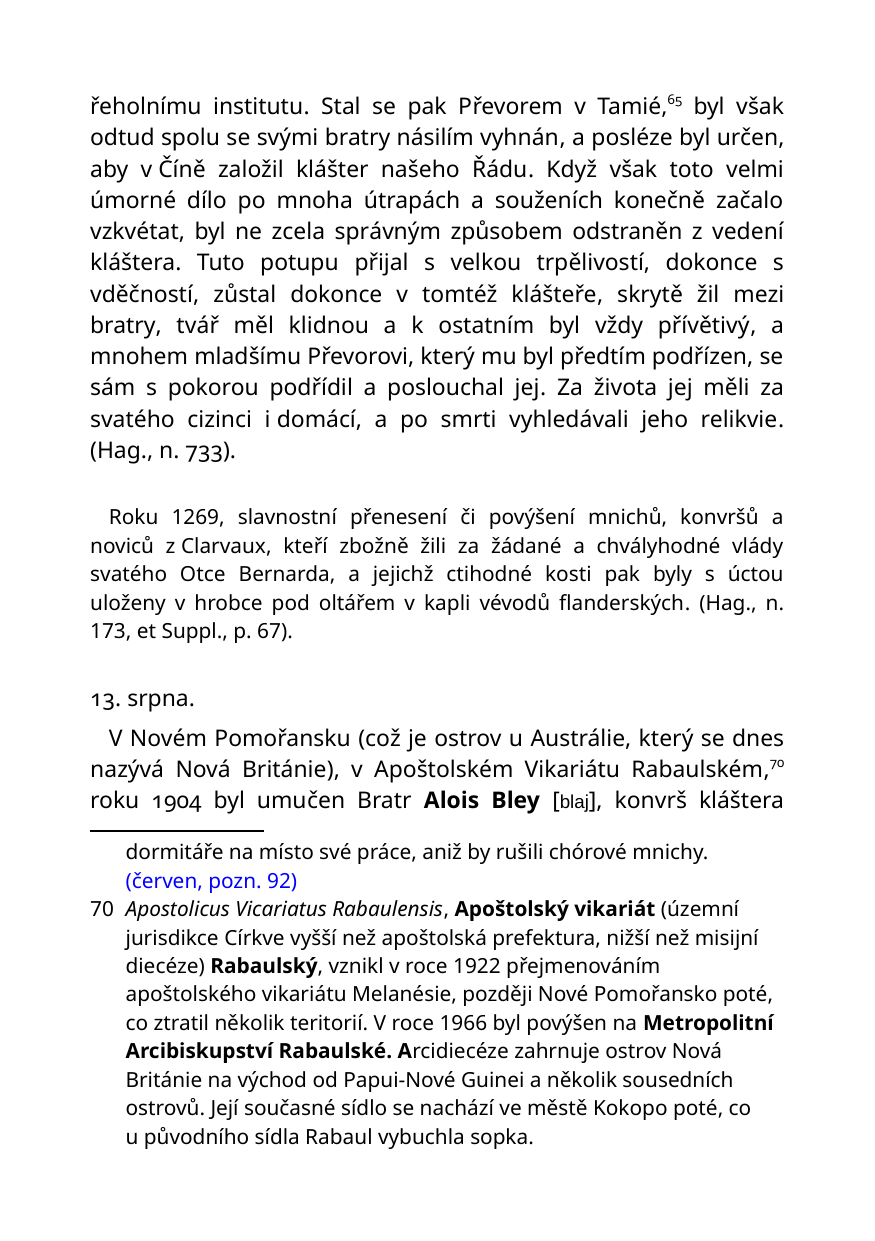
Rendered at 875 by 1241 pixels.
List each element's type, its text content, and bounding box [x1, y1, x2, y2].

text 13. srpna. [90, 682, 784, 713]
text dormitáře na místo své práce, aniž by rušili chórové mnichy. (červen, pozn. 92) [90, 837, 784, 894]
text řeholnímu institutu. Stal se pak Převorem v Tamié,65 byl však odtud spolu se svými bratry násilím vyhnán, a posléze byl určen, aby v Číně založil klášter našeho Řádu. Když však toto velmi úmorné dílo po mnoha útrapách a souženích konečně začalo vzkvétat, byl ne zcela správným způsobem odstraněn z vedení kláštera. Tuto potupu přijal s velkou trpělivostí, dokonce s vděčností, zůstal dokonce v tomtéž klášteře, skrytě žil mezi bratry, tvář měl klidnou a k ostatním byl vždy přívětivý, a mnohem mladšímu Převorovi, který mu byl předtím podřízen, se sám s pokorou podřídil a poslouchal jej. Za života jej měli za svatého cizinci i domácí, a po smrti vyhledávali jeho relikvie. (Hag., n. 733). [90, 90, 784, 465]
text V Novém Pomořansku (což je ostrov u Austrálie, který se dnes nazývá Nová Británie), v Apoštolském Vikariátu Rabaulském, roku 1904 byl umučen Bratr Alois Bley [blaj], konvrš kláštera [90, 722, 784, 816]
text Apostolicus Vicariatus Rabaulensis, Apoštolský vikariát (územní jurisdikce Církve vyšší než apoštolská prefektura, nižší než misijní diecéze) Rabaulský, vznikl v roce 1922 přejmenováním apoštolského vikariátu Melanésie, později Nové Pomořansko poté, co ztratil několik teritorií. V roce 1966 byl povýšen na Metropolitní Arcibiskupství Rabaulské. Arcidiecéze zahrnuje ostrov Nová Británie na východ od Papui-Nové Guinei a několik sousedních ostrovů. Její současné sídlo se nachází ve městě Kokopo poté, co u původního sídla Rabaul vybuchla sopka. [90, 894, 784, 1150]
text Roku 1269, slavnostní přenesení či povýšení mnichů, konvršů a noviců z Clarvaux, kteří zbožně žili za žádané a chvályhodné vlády svatého Otce Bernarda, a jejichž ctihodné kosti pak byly s úctou uloženy v hrobce pod oltářem v kapli vévodů flanderských. (Hag., n. 173, et Suppl., p. 67). [90, 502, 784, 644]
